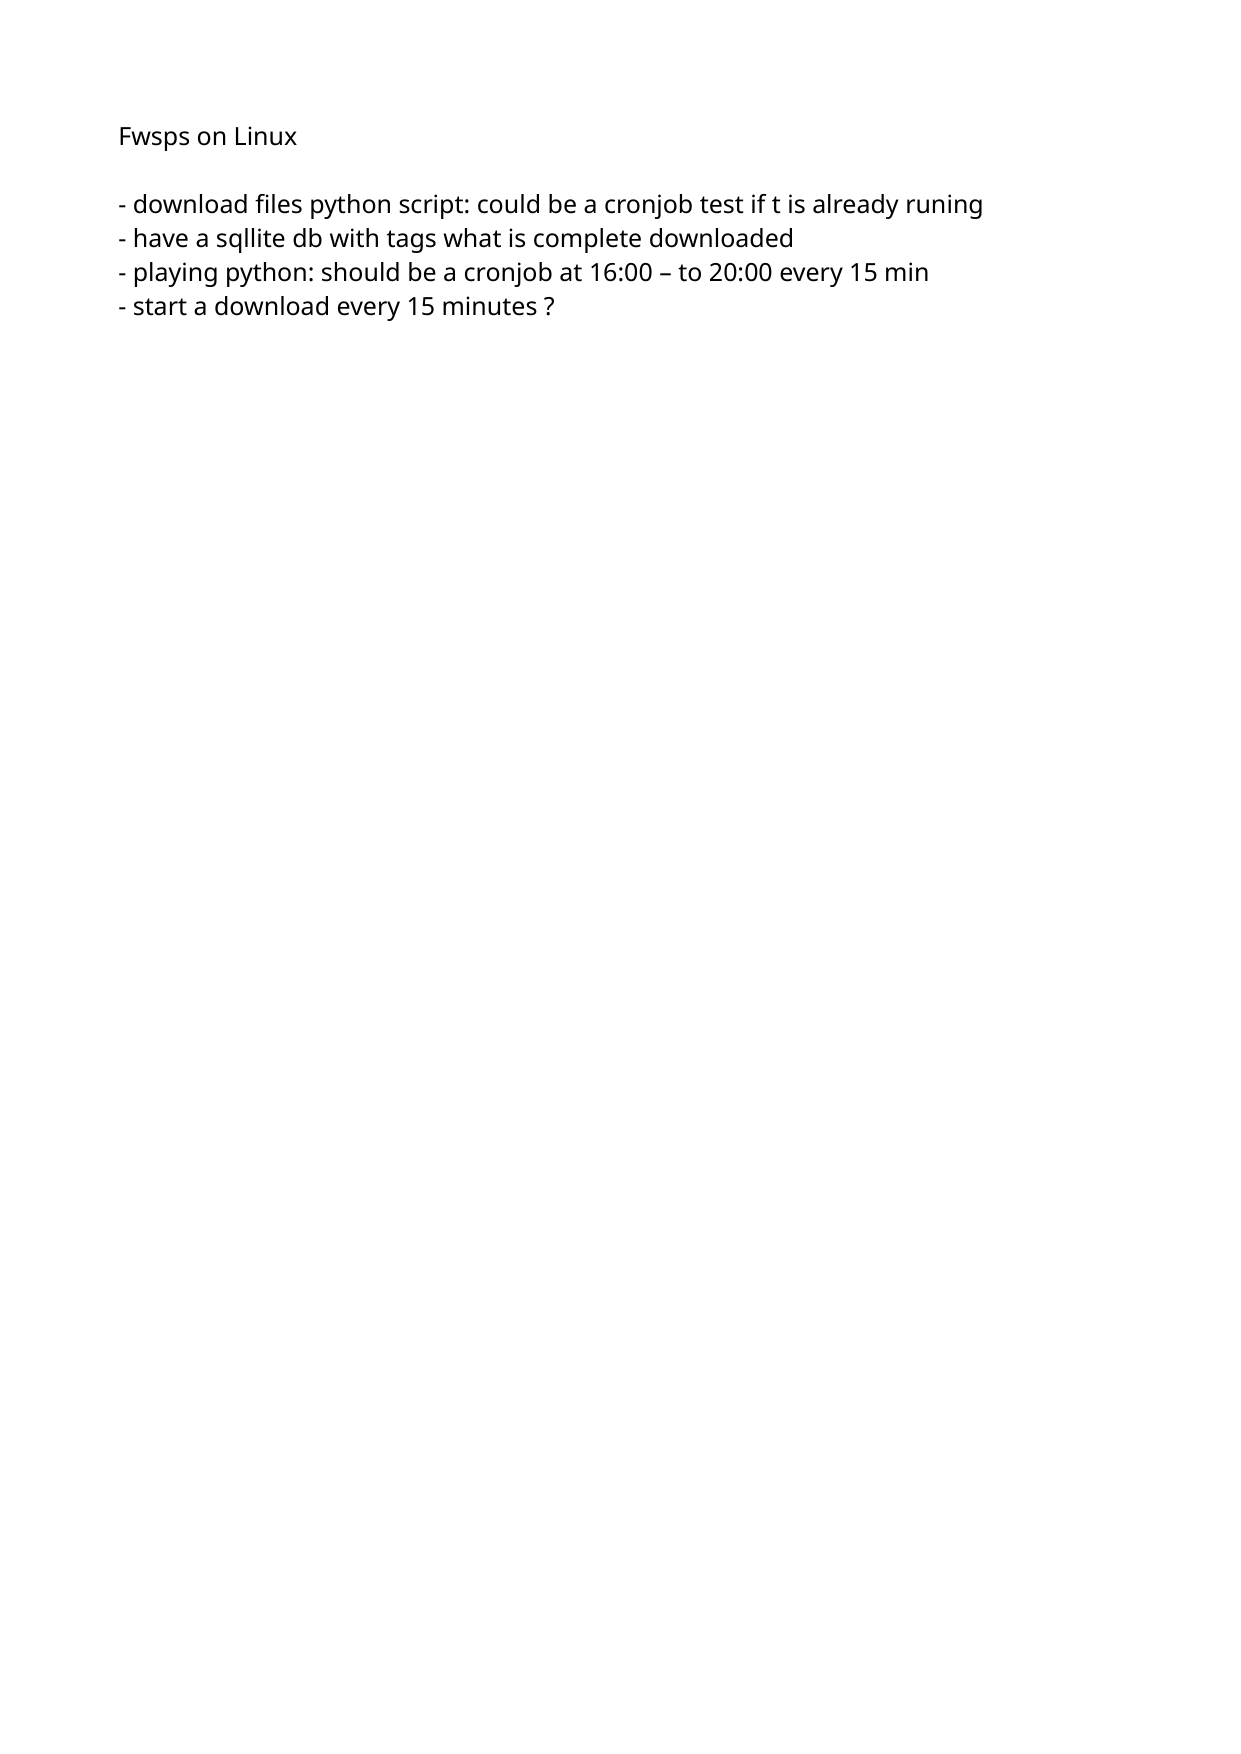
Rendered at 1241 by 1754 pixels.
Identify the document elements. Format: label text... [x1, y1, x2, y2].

text - playing python: should be a cronjob at 16:00 – to 20:00 every 15 min [118, 254, 1122, 288]
text - download files python script: could be a cronjob test if t is already runing [118, 186, 1122, 220]
text - have a sqllite db with tags what is complete downloaded [118, 220, 1122, 254]
text - start a download every 15 minutes ? [118, 288, 1122, 322]
text Fwsps on Linux [118, 118, 1122, 152]
